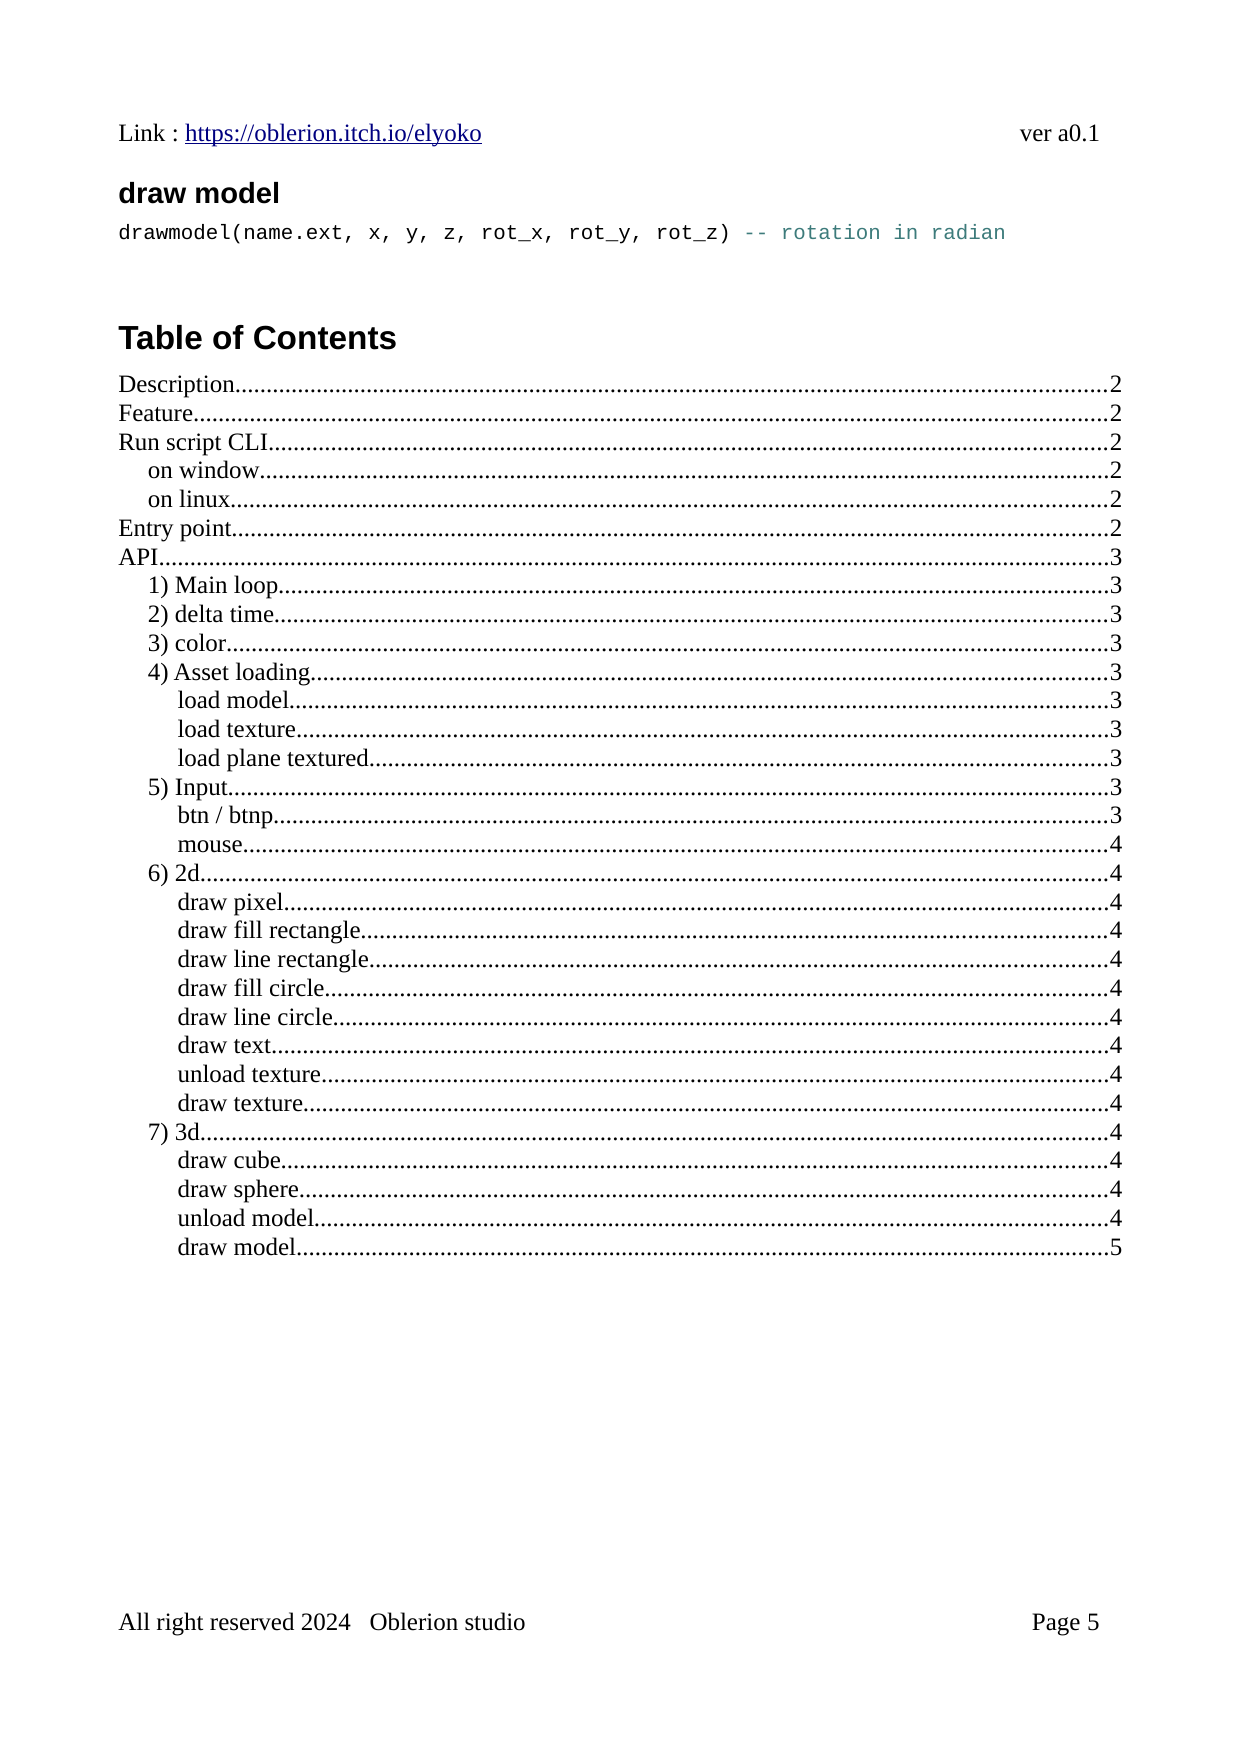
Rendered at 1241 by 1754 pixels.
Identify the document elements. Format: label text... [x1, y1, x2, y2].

text load model 3 [177, 686, 1122, 714]
text draw pixel 4 [177, 887, 1122, 916]
text draw fill rectangle 4 [177, 916, 1122, 944]
text load plane textured 3 [177, 743, 1122, 772]
text 5) Input 3 [148, 772, 1122, 801]
text draw text 4 [177, 1031, 1122, 1059]
text draw line circle 4 [177, 1002, 1122, 1031]
text 7) 3d 4 [148, 1117, 1122, 1146]
text draw sphere 4 [177, 1174, 1122, 1203]
text Entry point 2 [118, 513, 1122, 542]
text draw model 5 [177, 1232, 1122, 1261]
text load texture 3 [177, 714, 1122, 743]
text btn / btnp 3 [177, 801, 1122, 829]
text 6) 2d 4 [148, 858, 1122, 887]
text 1) Main loop 3 [148, 571, 1122, 599]
text 4) Asset loading 3 [148, 657, 1122, 686]
subtitle draw model [118, 176, 1122, 210]
text Feature 2 [118, 398, 1122, 427]
text mouse 4 [177, 829, 1122, 858]
text on linux 2 [148, 484, 1122, 513]
text Run script CLI 2 [118, 427, 1122, 456]
text 2) delta time 3 [148, 599, 1122, 628]
text draw line rectangle 4 [177, 944, 1122, 973]
text unload texture 4 [177, 1059, 1122, 1088]
text 3) color 3 [148, 628, 1122, 657]
text draw fill circle 4 [177, 973, 1122, 1002]
subtitle Table of Contents [118, 318, 1122, 357]
text API 3 [118, 542, 1122, 571]
text on window 2 [148, 456, 1122, 484]
text unload model 4 [177, 1203, 1122, 1232]
text draw cube 4 [177, 1146, 1122, 1174]
text drawmodel(name.ext, x, y, z, rot_x, rot_y, rot_z) -- rotation in radian [118, 222, 1122, 246]
text draw texture 4 [177, 1088, 1122, 1117]
text Description 2 [118, 369, 1122, 398]
